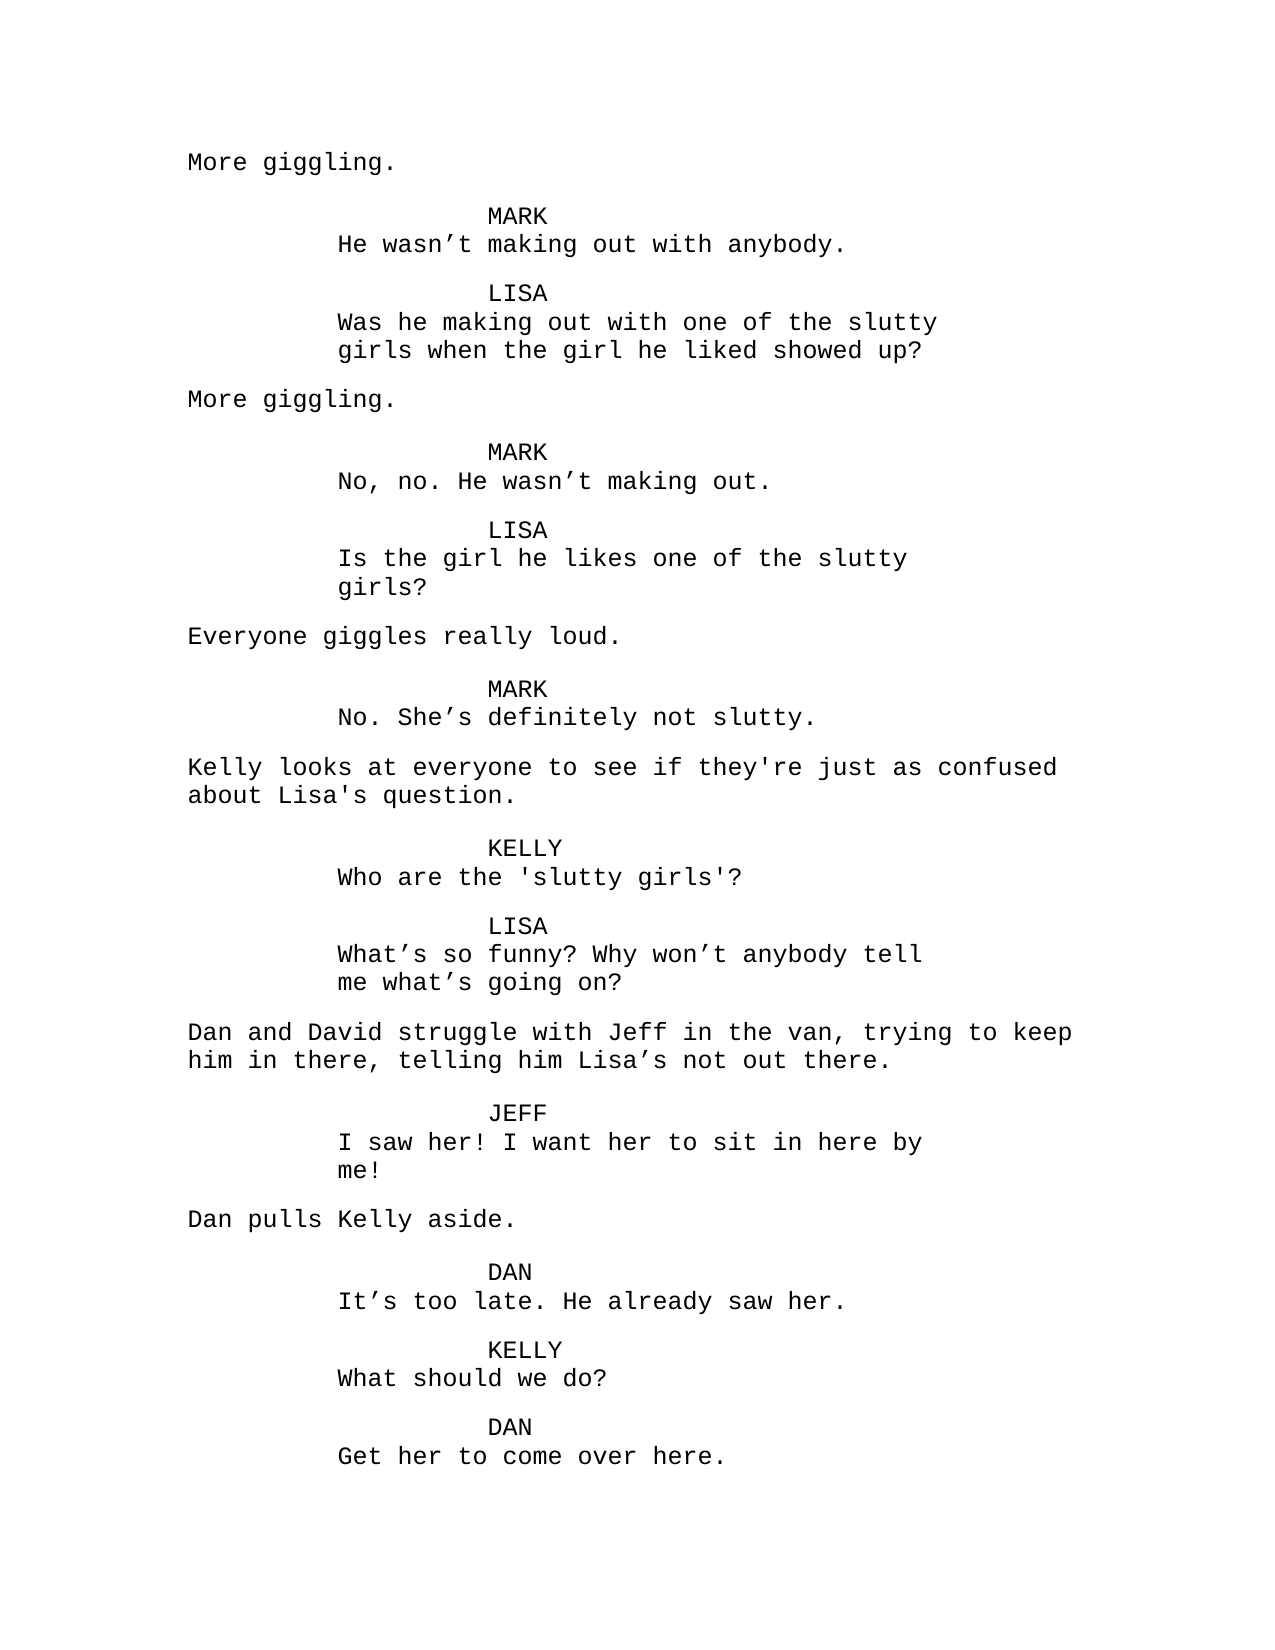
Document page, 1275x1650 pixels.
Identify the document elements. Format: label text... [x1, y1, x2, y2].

text MARK [187, 677, 1087, 705]
text Everyone giggles really loud. [187, 623, 1087, 652]
text More giggling. [187, 150, 1087, 178]
text I saw her! I want her to sit in here by me! [337, 1129, 937, 1186]
text He wasn’t making out with anybody. [337, 232, 937, 260]
text LISA [187, 913, 1087, 942]
text LISA [187, 281, 1087, 309]
text Dan and David struggle with Jeff in the van, trying to keep him in there, telling him Lisa’s not out there. [187, 1019, 1087, 1076]
text Get her to come over here. [337, 1443, 937, 1472]
text JEFF [187, 1101, 1087, 1129]
text KELLY [187, 836, 1087, 864]
text Kelly looks at everyone to see if they're just as confused about Lisa's question. [187, 754, 1087, 811]
text What should we do? [337, 1366, 937, 1394]
text More giggling. [187, 387, 1087, 415]
text No, no. He wasn’t making out. [337, 468, 937, 497]
text Who are the 'slutty girls'? [337, 864, 937, 892]
text MARK [187, 203, 1087, 232]
text Dan pulls Kelly aside. [187, 1207, 1087, 1235]
text KELLY [187, 1337, 1087, 1366]
text It’s too late. He already saw her. [337, 1288, 937, 1317]
text Is the girl he likes one of the slutty girls? [337, 546, 937, 602]
text Was he making out with one of the slutty girls when the girl he liked showed up? [337, 309, 937, 366]
text What’s so funny? Why won’t anybody tell me what’s going on? [337, 942, 937, 998]
text DAN [187, 1415, 1087, 1443]
text No. She’s definitely not slutty. [337, 705, 937, 733]
text MARK [187, 440, 1087, 468]
text LISA [187, 517, 1087, 546]
text DAN [187, 1260, 1087, 1288]
